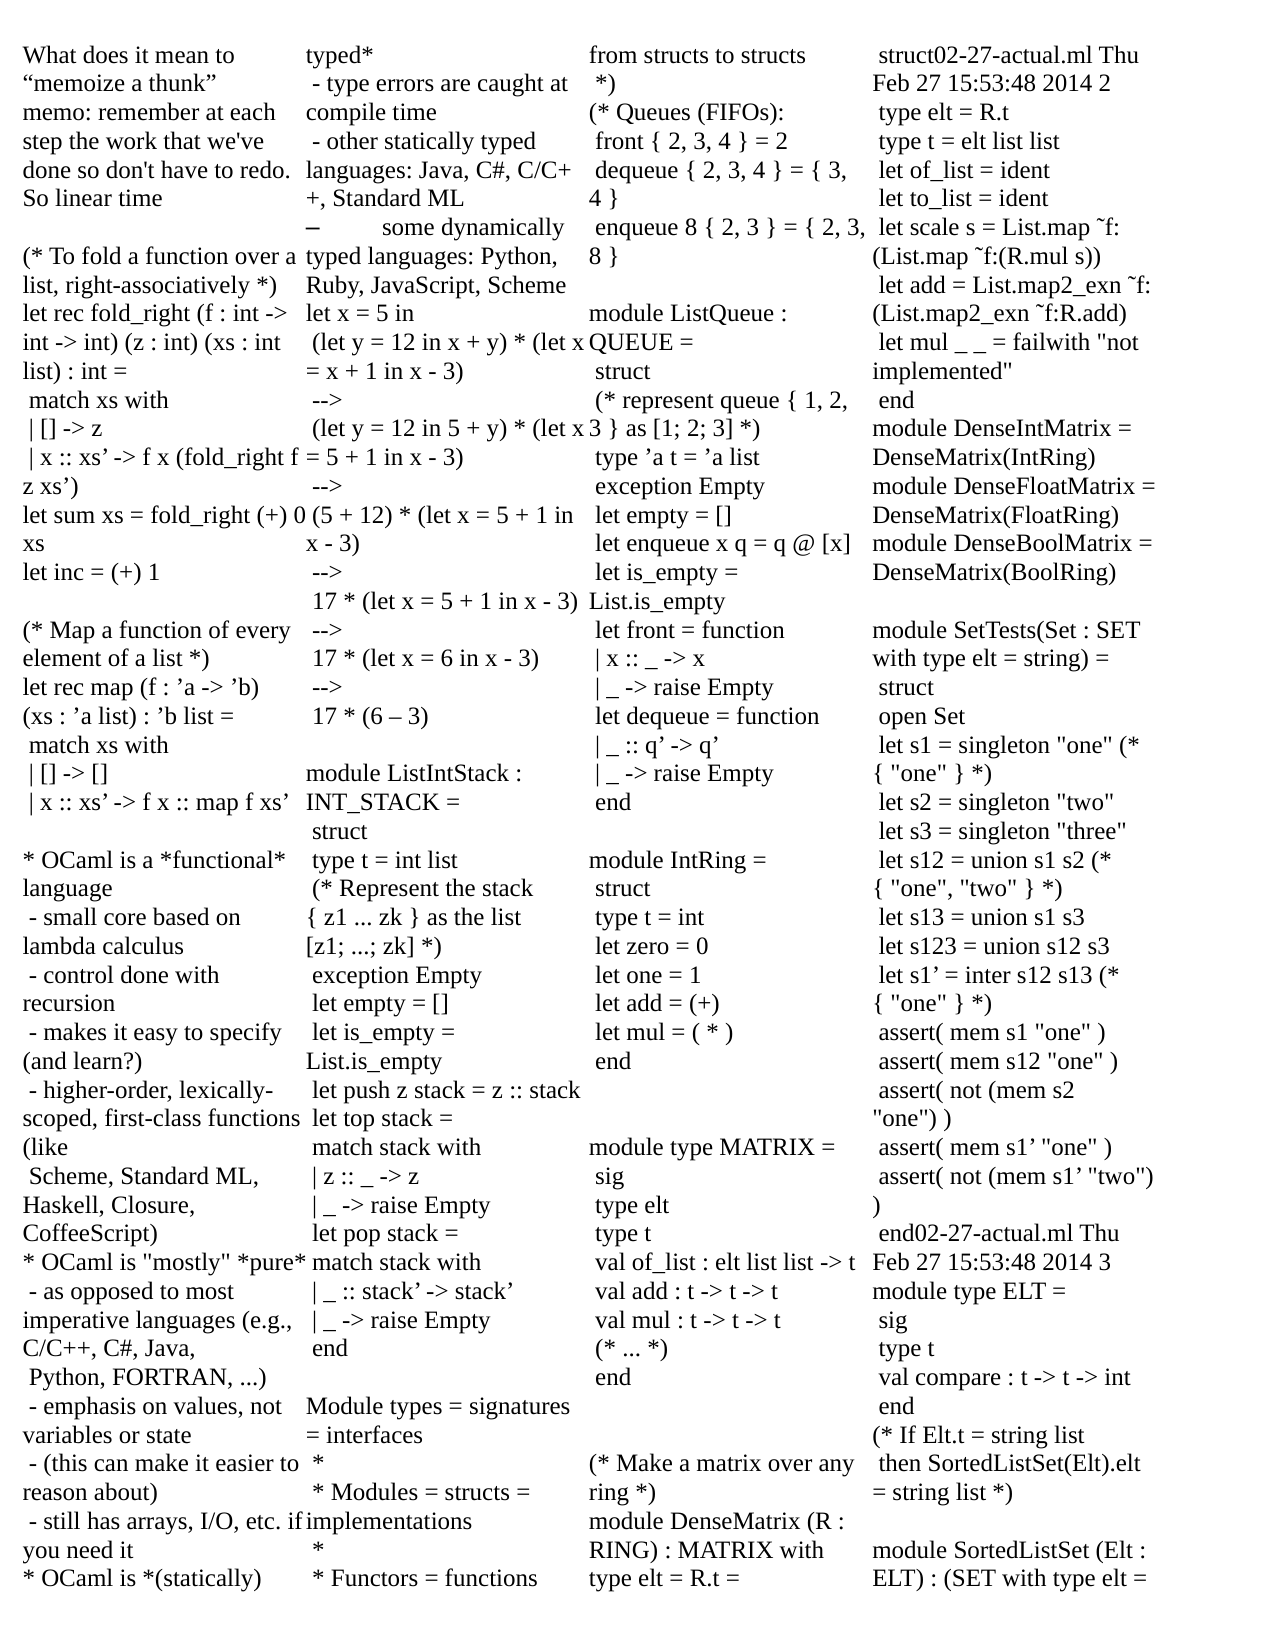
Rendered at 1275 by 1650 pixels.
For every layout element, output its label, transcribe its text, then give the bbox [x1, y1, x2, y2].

text let s13 = union s1 s3 [873, 902, 1157, 931]
text module DenseFloatMatrix = DenseMatrix(FloatRing) [873, 471, 1157, 528]
text | z :: _ -> z [307, 1161, 590, 1190]
text let one = 1 [590, 960, 873, 988]
text * OCaml is "mostly" *pure* [22, 1247, 307, 1276]
text val of_list : elt list list -> t [590, 1247, 873, 1276]
text let mul = ( * ) [590, 1017, 873, 1046]
text | [] -> [] [22, 758, 307, 787]
text Python, FORTRAN, ...) [22, 1362, 307, 1391]
text dequeue { 2, 3, 4 } = { 3, 4 } [590, 155, 873, 212]
text from structs to structs [590, 40, 873, 68]
text assert( mem s1 "one" ) [873, 1017, 1157, 1046]
text | x :: xs’ -> f x (fold_right f z xs’) [22, 442, 307, 500]
text * [307, 1535, 590, 1563]
text 17 * (6 – 3) [307, 701, 590, 730]
text - other statically typed languages: Java, C#, C/C++, Standard ML [307, 126, 590, 212]
text end [873, 385, 1157, 413]
text | x :: _ -> x [590, 643, 873, 672]
text let zero = 0 [590, 931, 873, 960]
text let add = (+) [590, 988, 873, 1017]
text sig [873, 1305, 1157, 1333]
text type t = elt list list [873, 126, 1157, 155]
text (* Make a matrix over any ring *) [590, 1448, 873, 1506]
text module DenseMatrix (R : RING) : MATRIX with type elt = R.t = [590, 1506, 873, 1592]
text | _ :: q’ -> q’ [590, 730, 873, 758]
text module DenseBoolMatrix = DenseMatrix(BoolRing) [873, 528, 1157, 586]
text struct [873, 672, 1157, 701]
text * Functors = functions [307, 1563, 590, 1592]
text let s12 = union s1 s2 (* { "one", "two" } *) [873, 845, 1157, 902]
text let rec map (f : ’a -> ’b) (xs : ’a list) : ’b list = [22, 672, 307, 730]
text let empty = [] [307, 988, 590, 1017]
text let s1 = singleton "one" (* { "one" } *) [873, 730, 1157, 787]
text | _ :: stack’ -> stack’ [307, 1276, 590, 1305]
text end [590, 787, 873, 816]
text let is_empty = List.is_empty [590, 557, 873, 615]
text - type errors are caught at compile time [307, 68, 590, 126]
text sig [590, 1161, 873, 1190]
text type t = int list [307, 845, 590, 873]
text 17 * (let x = 6 in x - 3) [307, 643, 590, 672]
text enqueue 8 { 2, 3 } = { 2, 3, 8 } [590, 212, 873, 270]
text exception Empty [307, 960, 590, 988]
text | _ -> raise Empty [307, 1190, 590, 1218]
text module SetTests(Set : SET with type elt = string) = [873, 615, 1157, 672]
text let is_empty = List.is_empty [307, 1017, 590, 1075]
text let scale s = List.map ˜f:(List.map ˜f:(R.mul s)) [873, 212, 1157, 270]
text let empty = [] [590, 500, 873, 528]
text let enqueue x q = q @ [x] [590, 528, 873, 557]
text then SortedListSet(Elt).elt = string list *) [873, 1448, 1157, 1506]
text type t = int [590, 902, 873, 931]
text (5 + 12) * (let x = 5 + 1 in x - 3) [307, 500, 590, 557]
text let x = 5 in [307, 298, 590, 327]
text - emphasis on values, not variables or state [22, 1391, 307, 1448]
text 17 * (let x = 5 + 1 in x - 3) [307, 586, 590, 615]
text * OCaml is a *functional* language [22, 845, 307, 902]
text let s123 = union s12 s3 [873, 931, 1157, 960]
text --> [307, 471, 590, 500]
text match stack with [307, 1247, 590, 1276]
text - (this can make it easier to reason about) [22, 1448, 307, 1506]
text let s2 = singleton "two" [873, 787, 1157, 816]
text | _ -> raise Empty [590, 758, 873, 787]
text let of_list = ident [873, 155, 1157, 183]
text let pop stack = [307, 1218, 590, 1247]
text | x :: xs’ -> f x :: map f xs’ [22, 787, 307, 816]
text - makes it easy to specify (and learn?) [22, 1017, 307, 1075]
text (* represent queue { 1, 2, 3 } as [1; 2; 3] *) [590, 385, 873, 442]
text end [590, 1362, 873, 1391]
text match xs with [22, 385, 307, 413]
text let sum xs = fold_right (+) 0 xs [22, 500, 307, 557]
text val compare : t -> t -> int [873, 1362, 1157, 1391]
text let mul _ _ = failwith "not implemented" [873, 327, 1157, 385]
text | _ -> raise Empty [590, 672, 873, 701]
text front { 2, 3, 4 } = 2 [590, 126, 873, 155]
text module ListQueue : QUEUE = [590, 298, 873, 356]
text (* Queues (FIFOs): [590, 97, 873, 126]
text --> [307, 557, 590, 586]
text assert( mem s12 "one" ) [873, 1046, 1157, 1075]
text - still has arrays, I/O, etc. if you need it [22, 1506, 307, 1563]
text let add = List.map2_exn ˜f:(List.map2_exn ˜f:R.add) [873, 270, 1157, 327]
text let push z stack = z :: stack [307, 1075, 590, 1103]
text end02-27-actual.ml Thu Feb 27 15:53:48 2014 3 [873, 1218, 1157, 1276]
text (* ... *) [590, 1333, 873, 1362]
text Scheme, Standard ML, Haskell, Closure, CoffeeScript) [22, 1161, 307, 1247]
text struct [590, 356, 873, 385]
text struct [307, 816, 590, 845]
text struct02-27-actual.ml Thu Feb 27 15:53:48 2014 2 [873, 40, 1157, 97]
text type t [873, 1333, 1157, 1362]
text end [307, 1333, 590, 1362]
text assert( mem s1’ "one" ) [873, 1132, 1157, 1161]
text | [] -> z [22, 413, 307, 442]
text end [590, 1046, 873, 1075]
text match xs with [22, 730, 307, 758]
text Module types = signatures = interfaces [307, 1391, 590, 1448]
text - control done with recursion [22, 960, 307, 1017]
text assert( not (mem s1’ "two") ) [873, 1161, 1157, 1218]
text let s1’ = inter s12 s13 (* { "one" } *) [873, 960, 1157, 1017]
text type t [590, 1218, 873, 1247]
text --> [307, 615, 590, 643]
text module SortedListSet (Elt : ELT) : (SET with type elt = [873, 1535, 1157, 1592]
text let inc = (+) 1 [22, 557, 307, 586]
text let s3 = singleton "three" [873, 816, 1157, 845]
text val mul : t -> t -> t [590, 1305, 873, 1333]
text let to_list = ident [873, 183, 1157, 212]
text memo: remember at each step the work that we've done so don't have to redo. So linear time [22, 97, 307, 212]
text typed* [307, 40, 590, 68]
text * OCaml is *(statically) [22, 1563, 307, 1592]
text - small core based on lambda calculus [22, 902, 307, 960]
text (let y = 12 in x + y) * (let x = x + 1 in x - 3) [307, 327, 590, 385]
text --> [307, 385, 590, 413]
text module ListIntStack : INT_STACK = [307, 758, 590, 816]
text --> [307, 672, 590, 701]
text module IntRing = [590, 845, 873, 873]
text struct [590, 873, 873, 902]
text - as opposed to most imperative languages (e.g., C/C++, C#, Java, [22, 1276, 307, 1362]
text (let y = 12 in 5 + y) * (let x = 5 + 1 in x - 3) [307, 413, 590, 471]
text let dequeue = function [590, 701, 873, 730]
text module DenseIntMatrix = DenseMatrix(IntRing) [873, 413, 1157, 471]
text type elt [590, 1190, 873, 1218]
text - higher-order, lexically-scoped, first-class functions (like [22, 1075, 307, 1161]
text (* Map a function of every element of a list *) [22, 615, 307, 672]
text val add : t -> t -> t [590, 1276, 873, 1305]
text type ’a t = ’a list [590, 442, 873, 471]
text assert( not (mem s2 "one") ) [873, 1075, 1157, 1132]
text *) [590, 68, 873, 97]
text open Set [873, 701, 1157, 730]
text (* Represent the stack { z1 ... zk } as the list [z1; ...; zk] *) [307, 873, 590, 960]
text end [873, 1391, 1157, 1420]
list some dynamically typed languages: Python, Ruby, JavaScript, Scheme [307, 212, 590, 298]
text exception Empty [590, 471, 873, 500]
text * [307, 1448, 590, 1477]
text | _ -> raise Empty [307, 1305, 590, 1333]
text let front = function [590, 615, 873, 643]
text (* If Elt.t = string list [873, 1420, 1157, 1448]
text module type ELT = [873, 1276, 1157, 1305]
text module type MATRIX = [590, 1132, 873, 1161]
text What does it mean to “memoize a thunk” [22, 40, 307, 97]
text match stack with [307, 1132, 590, 1161]
text (* To fold a function over a list, right-associatively *) [22, 241, 307, 298]
text type elt = R.t [873, 97, 1157, 126]
text * Modules = structs = implementations [307, 1477, 590, 1535]
text let top stack = [307, 1103, 590, 1132]
text let rec fold_right (f : int -> int -> int) (z : int) (xs : int list) : int = [22, 298, 307, 385]
